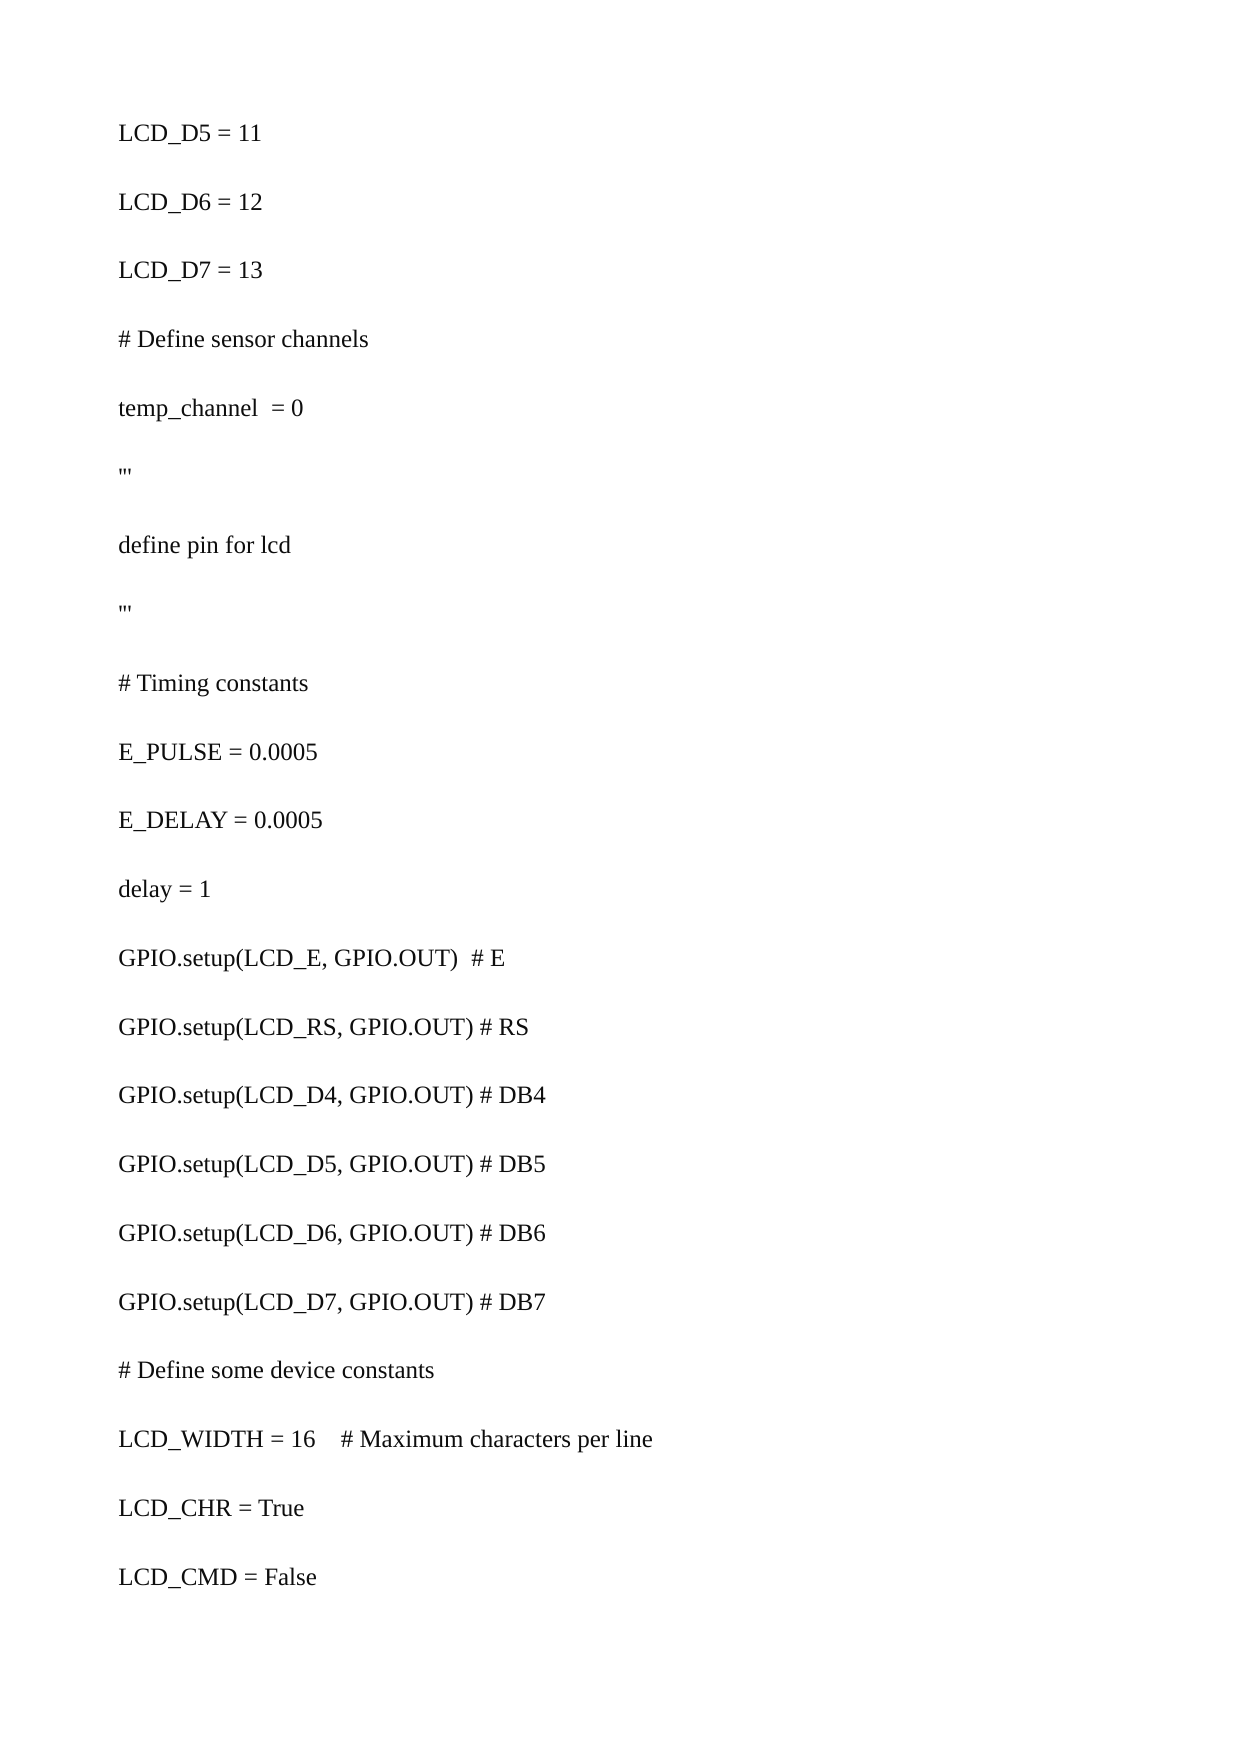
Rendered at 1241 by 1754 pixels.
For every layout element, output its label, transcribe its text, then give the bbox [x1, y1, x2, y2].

text # Define some device constants [118, 1356, 1122, 1384]
text E_PULSE = 0.0005 [118, 737, 1122, 766]
text delay = 1 [118, 874, 1122, 903]
text ''' [118, 462, 1122, 491]
text GPIO.setup(LCD_D5, GPIO.OUT) # DB5 [118, 1149, 1122, 1178]
text # Define sensor channels [118, 324, 1122, 353]
text ''' [118, 599, 1122, 628]
text define pin for lcd [118, 531, 1122, 559]
text # Timing constants [118, 668, 1122, 697]
text LCD_D7 = 13 [118, 256, 1122, 284]
text GPIO.setup(LCD_D4, GPIO.OUT) # DB4 [118, 1081, 1122, 1109]
text LCD_D6 = 12 [118, 187, 1122, 216]
text GPIO.setup(LCD_E, GPIO.OUT) # E [118, 943, 1122, 972]
text LCD_WIDTH = 16 # Maximum characters per line [118, 1424, 1122, 1453]
text E_DELAY = 0.0005 [118, 806, 1122, 834]
text LCD_D5 = 11 [118, 118, 1122, 147]
text LCD_CHR = True [118, 1493, 1122, 1522]
text GPIO.setup(LCD_RS, GPIO.OUT) # RS [118, 1012, 1122, 1041]
text GPIO.setup(LCD_D7, GPIO.OUT) # DB7 [118, 1287, 1122, 1316]
text temp_channel = 0 [118, 393, 1122, 422]
text LCD_CMD = False [118, 1562, 1122, 1591]
text GPIO.setup(LCD_D6, GPIO.OUT) # DB6 [118, 1218, 1122, 1247]
